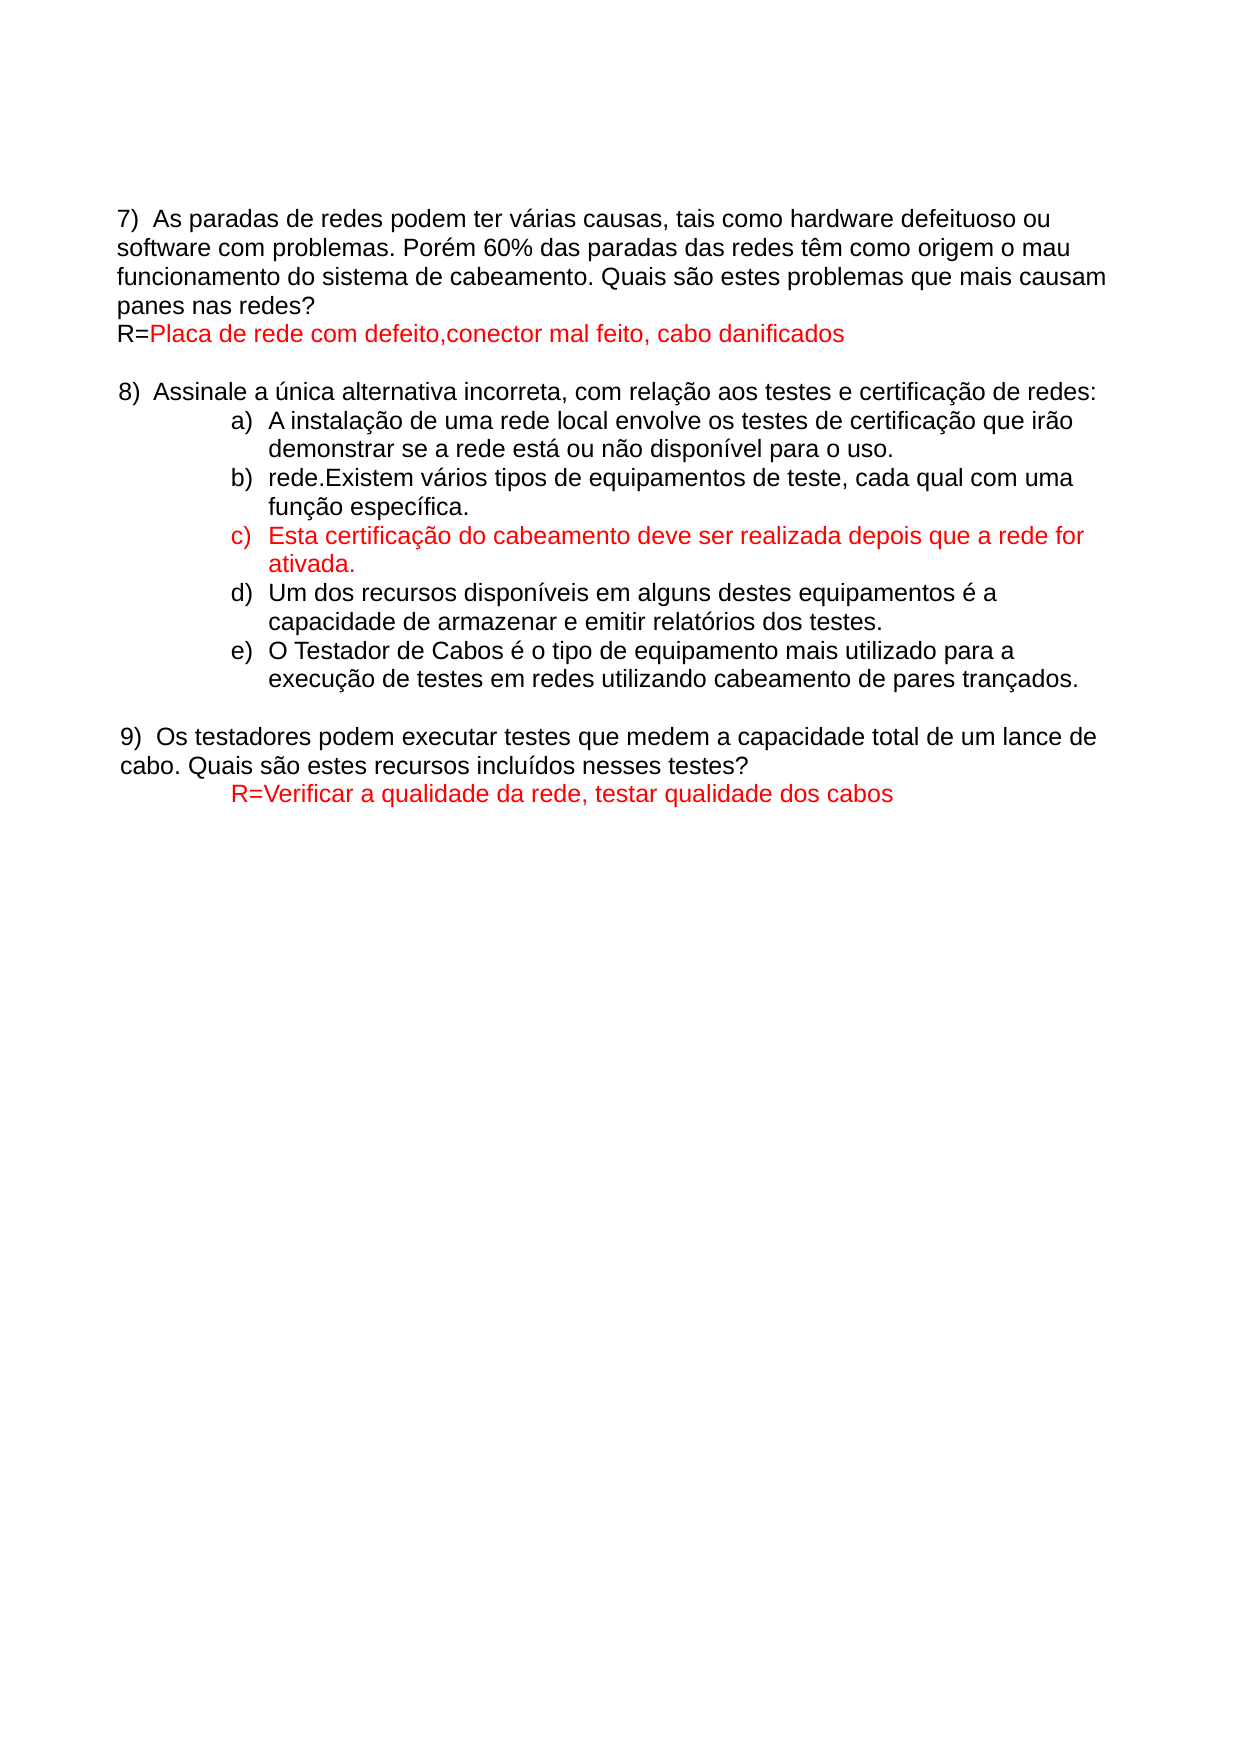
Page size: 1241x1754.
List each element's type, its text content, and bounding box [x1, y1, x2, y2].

list rede.Existem vários tipos de equipamentos de teste, cada qual com uma função específica. [231, 463, 1122, 521]
text R=Verificar a qualidade da rede, testar qualidade dos cabos [231, 779, 1122, 808]
list O Testador de Cabos é o tipo de equipamento mais utilizado para a execução de testes em redes utilizando cabeamento de pares trançados. [231, 636, 1122, 693]
list 8) Assinale a única alternativa incorreta, com relação aos testes e certificação de redes: [117, 377, 1122, 406]
list 7) As paradas de redes podem ter várias causas, tais como hardware defeituoso ou software com problemas. Porém 60% das paradas das redes têm como origem o mau funcionamento do sistema de cabeamento. Quais são estes problemas que mais causam panes nas redes? [115, 204, 1122, 319]
list R=Placa de rede com defeito,conector mal feito, cabo danificados [115, 319, 1122, 348]
list Esta certificação do cabeamento deve ser realizada depois que a rede for ativada. [231, 521, 1122, 578]
list 9) Os testadores podem executar testes que medem a capacidade total de um lance de cabo. Quais são estes recursos incluídos nesses testes? [120, 722, 1122, 779]
list A instalação de uma rede local envolve os testes de certificação que irão demonstrar se a rede está ou não disponível para o uso. [231, 406, 1122, 463]
list Um dos recursos disponíveis em alguns destes equipamentos é a capacidade de armazenar e emitir relatórios dos testes. [231, 578, 1122, 636]
